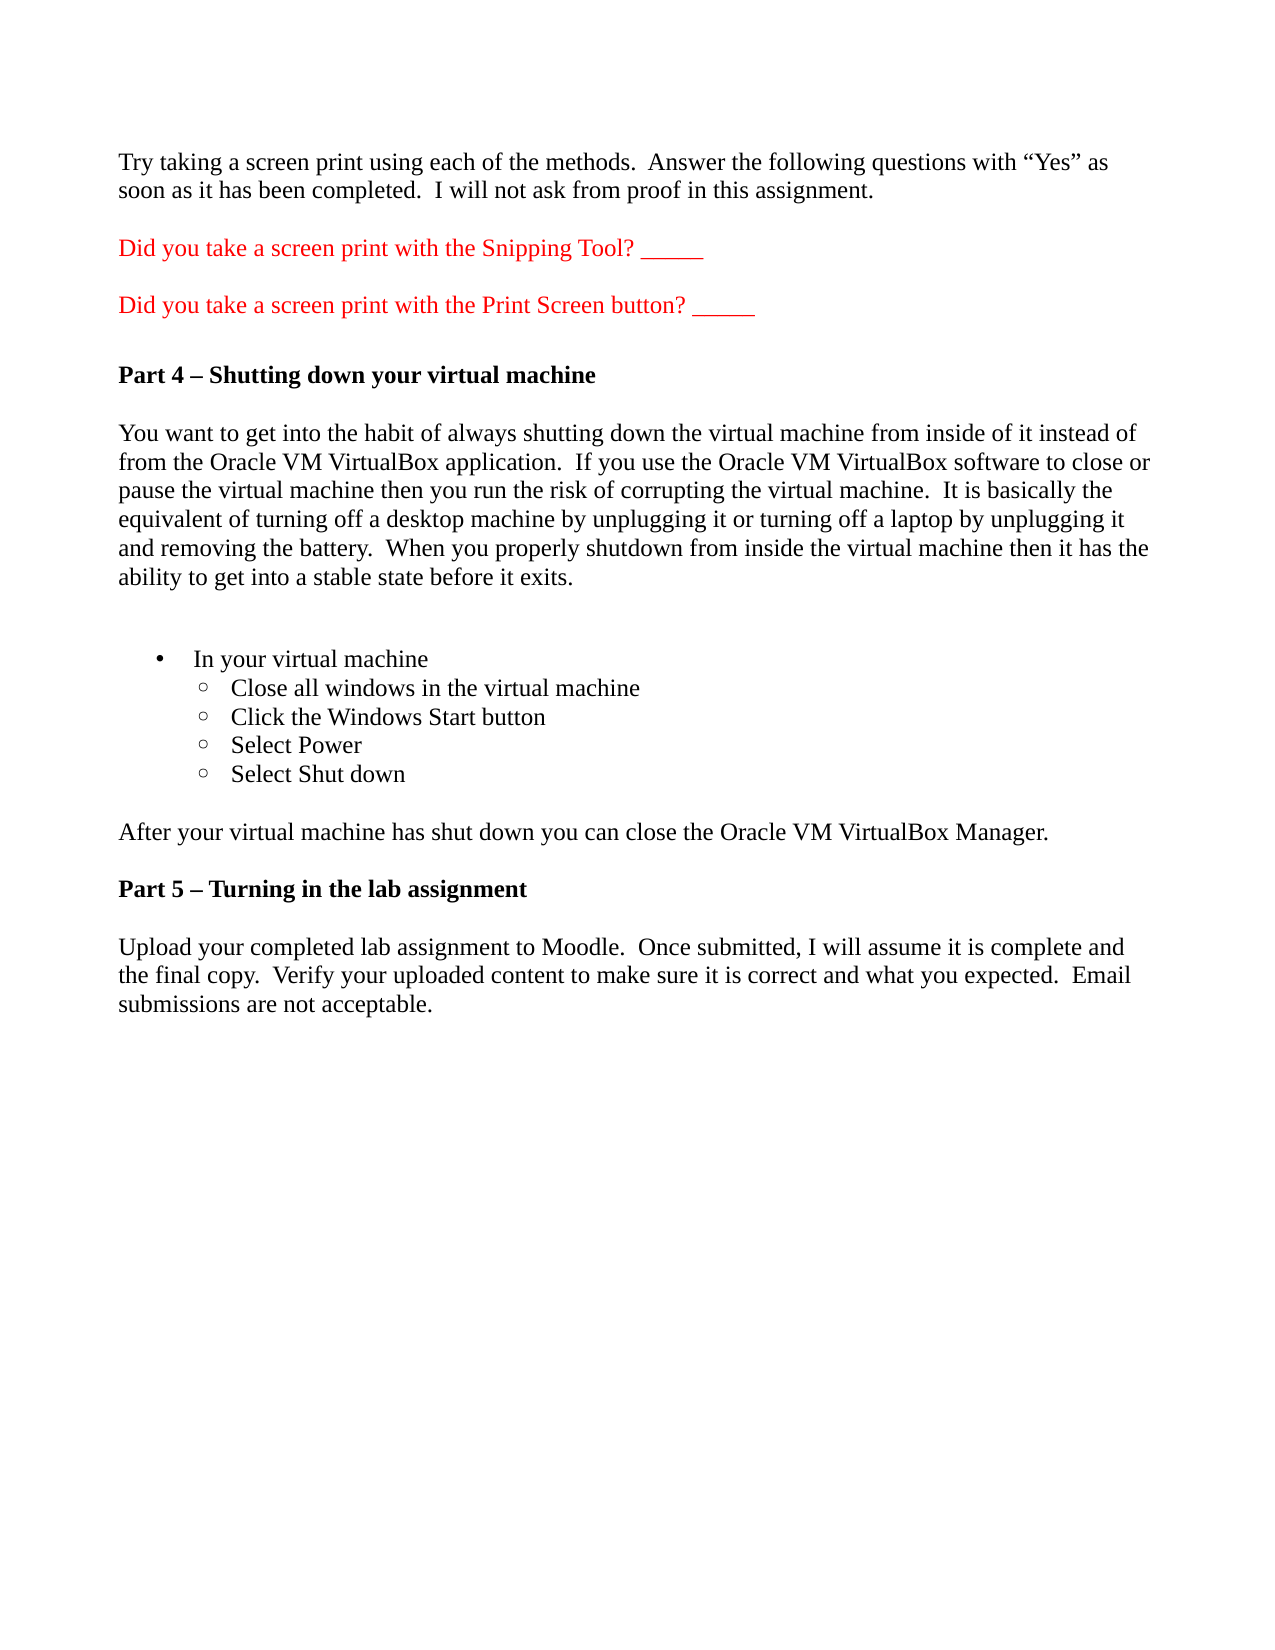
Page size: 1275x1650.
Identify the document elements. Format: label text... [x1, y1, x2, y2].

list Click the Windows Start button [193, 702, 1157, 731]
text Part 4 – Shutting down your virtual machine [118, 361, 1157, 389]
text Part 5 – Turning in the lab assignment [118, 874, 1157, 903]
text You want to get into the habit of always shutting down the virtual machine from inside of it instead of from the Oracle VM VirtualBox application. If you use the Oracle VM VirtualBox software to close or pause the virtual machine then you run the risk of corrupting the virtual machine. It is basically the equivalent of turning off a desktop machine by unplugging it or turning off a laptop by unplugging it and removing the battery. When you properly shutdown from inside the virtual machine then it has the ability to get into a stable state before it exits. [118, 418, 1157, 591]
list Select Power [193, 731, 1157, 759]
list Select Shut down [193, 759, 1157, 788]
list Close all windows in the virtual machine [193, 673, 1157, 702]
list In your virtual machine [156, 644, 1157, 673]
text Try taking a screen print using each of the methods. Answer the following questions with “Yes” as soon as it has been completed. I will not ask from proof in this assignment. [118, 147, 1157, 204]
text Did you take a screen print with the Print Screen button? _____ [118, 291, 1157, 319]
text Did you take a screen print with the Snipping Tool? _____ [118, 233, 1157, 262]
text Upload your completed lab assignment to Moodle. Once submitted, I will assume it is complete and the final copy. Verify your uploaded content to make sure it is correct and what you expected. Email submissions are not acceptable. [118, 932, 1157, 1018]
text After your virtual machine has shut down you can close the Oracle VM VirtualBox Manager. [118, 817, 1157, 846]
